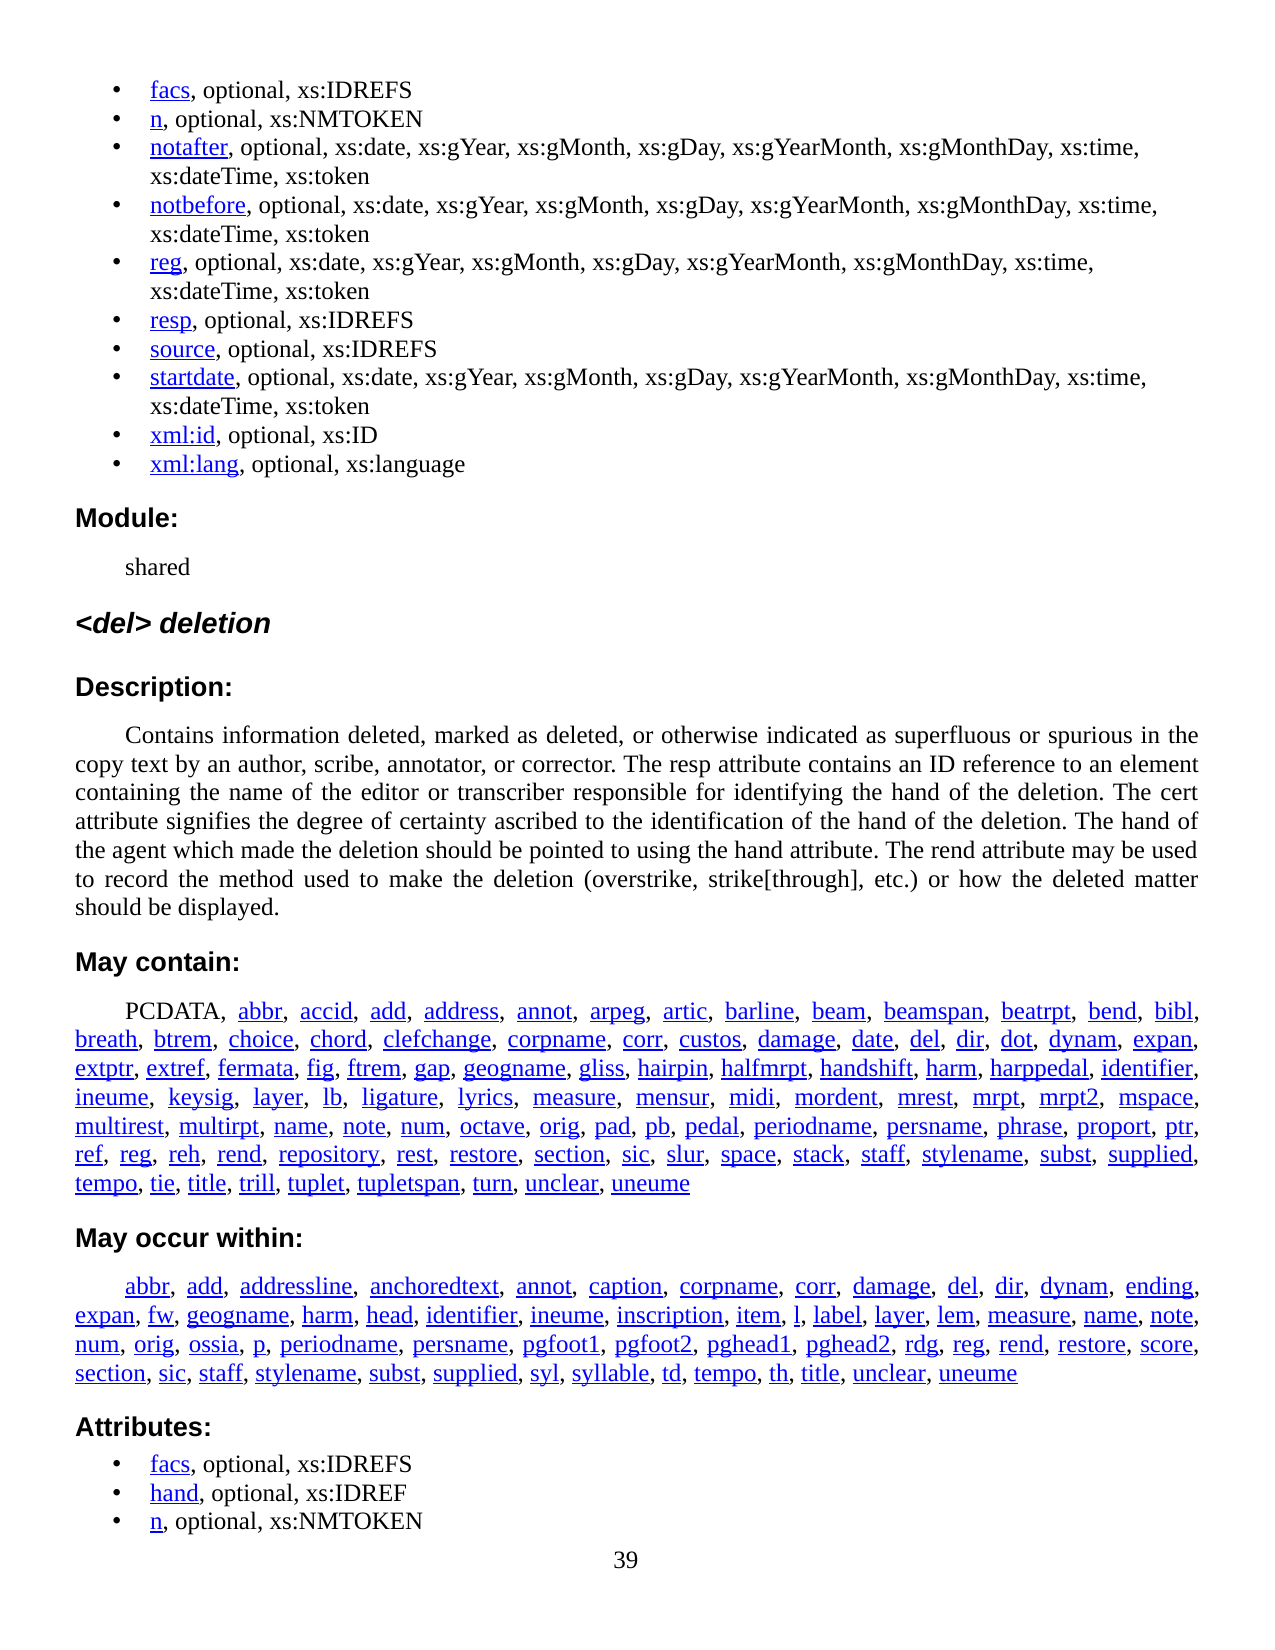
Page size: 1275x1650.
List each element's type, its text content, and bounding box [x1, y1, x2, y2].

list n, optional, xs:NMTOKEN [112, 104, 1200, 132]
subtitle Module: [75, 502, 1200, 534]
list xml:id, optional, xs:ID [112, 420, 1200, 449]
subtitle Attributes: [75, 1411, 1200, 1443]
list notafter, optional, xs:date, xs:gYear, xs:gMonth, xs:gDay, xs:gYearMonth, xs:gMonthDay, xs:time, xs:dateTime, xs:token [112, 132, 1200, 190]
subtitle <del> deletion [75, 606, 1200, 639]
list hand, optional, xs:IDREF [112, 1478, 1200, 1506]
list resp, optional, xs:IDREFS [112, 305, 1200, 334]
text shared [75, 552, 1200, 581]
text Contains information deleted, marked as deleted, or otherwise indicated as superfluous or spurious in the copy text by an author, scribe, annotator, or corrector. The resp attribute contains an ID reference to an element containing the name of the editor or transcriber responsible for identifying the hand of the deletion. The cert attribute signifies the degree of certainty ascribed to the identification of the hand of the deletion. The hand of the agent which made the deletion should be pointed to using the hand attribute. The rend attribute may be used to record the method used to make the deletion (overstrike, strike[through], etc.) or how the deleted matter should be displayed. [75, 720, 1200, 921]
list notbefore, optional, xs:date, xs:gYear, xs:gMonth, xs:gDay, xs:gYearMonth, xs:gMonthDay, xs:time, xs:dateTime, xs:token [112, 190, 1200, 247]
list facs, optional, xs:IDREFS [112, 1449, 1200, 1478]
list startdate, optional, xs:date, xs:gYear, xs:gMonth, xs:gDay, xs:gYearMonth, xs:gMonthDay, xs:time, xs:dateTime, xs:token [112, 362, 1200, 420]
list reg, optional, xs:date, xs:gYear, xs:gMonth, xs:gDay, xs:gYearMonth, xs:gMonthDay, xs:time, xs:dateTime, xs:token [112, 247, 1200, 305]
list facs, optional, xs:IDREFS [112, 75, 1200, 104]
text PCDATA, abbr, accid, add, address, annot, arpeg, artic, barline, beam, beamspan, beatrpt, bend, bibl, breath, btrem, choice, chord, clefchange, corpname, corr, custos, damage, date, del, dir, dot, dynam, expan, extptr, extref, fermata, fig, ftrem, gap, geogname, gliss, hairpin, halfmrpt, handshift, harm, harppedal, identifier, ineume, keysig, layer, lb, ligature, lyrics, measure, mensur, midi, mordent, mrest, mrpt, mrpt2, mspace, multirest, multirpt, name, note, num, octave, orig, pad, pb, pedal, periodname, persname, phrase, proport, ptr, ref, reg, reh, rend, repository, rest, restore, section, sic, slur, space, stack, staff, stylename, subst, supplied, tempo, tie, title, trill, tuplet, tupletspan, turn, unclear, uneume [75, 996, 1200, 1197]
subtitle Description: [75, 671, 1200, 702]
list n, optional, xs:NMTOKEN [112, 1506, 1200, 1535]
list source, optional, xs:IDREFS [112, 334, 1200, 362]
subtitle May contain: [75, 946, 1200, 977]
text abbr, add, addressline, anchoredtext, annot, caption, corpname, corr, damage, del, dir, dynam, ending, expan, fw, geogname, harm, head, identifier, ineume, inscription, item, l, label, layer, lem, measure, name, note, num, orig, ossia, p, periodname, persname, pgfoot1, pgfoot2, pghead1, pghead2, rdg, reg, rend, restore, score, section, sic, staff, stylename, subst, supplied, syl, syllable, td, tempo, th, title, unclear, uneume [75, 1271, 1200, 1386]
list xml:lang, optional, xs:language [112, 449, 1200, 477]
subtitle May occur within: [75, 1222, 1200, 1253]
